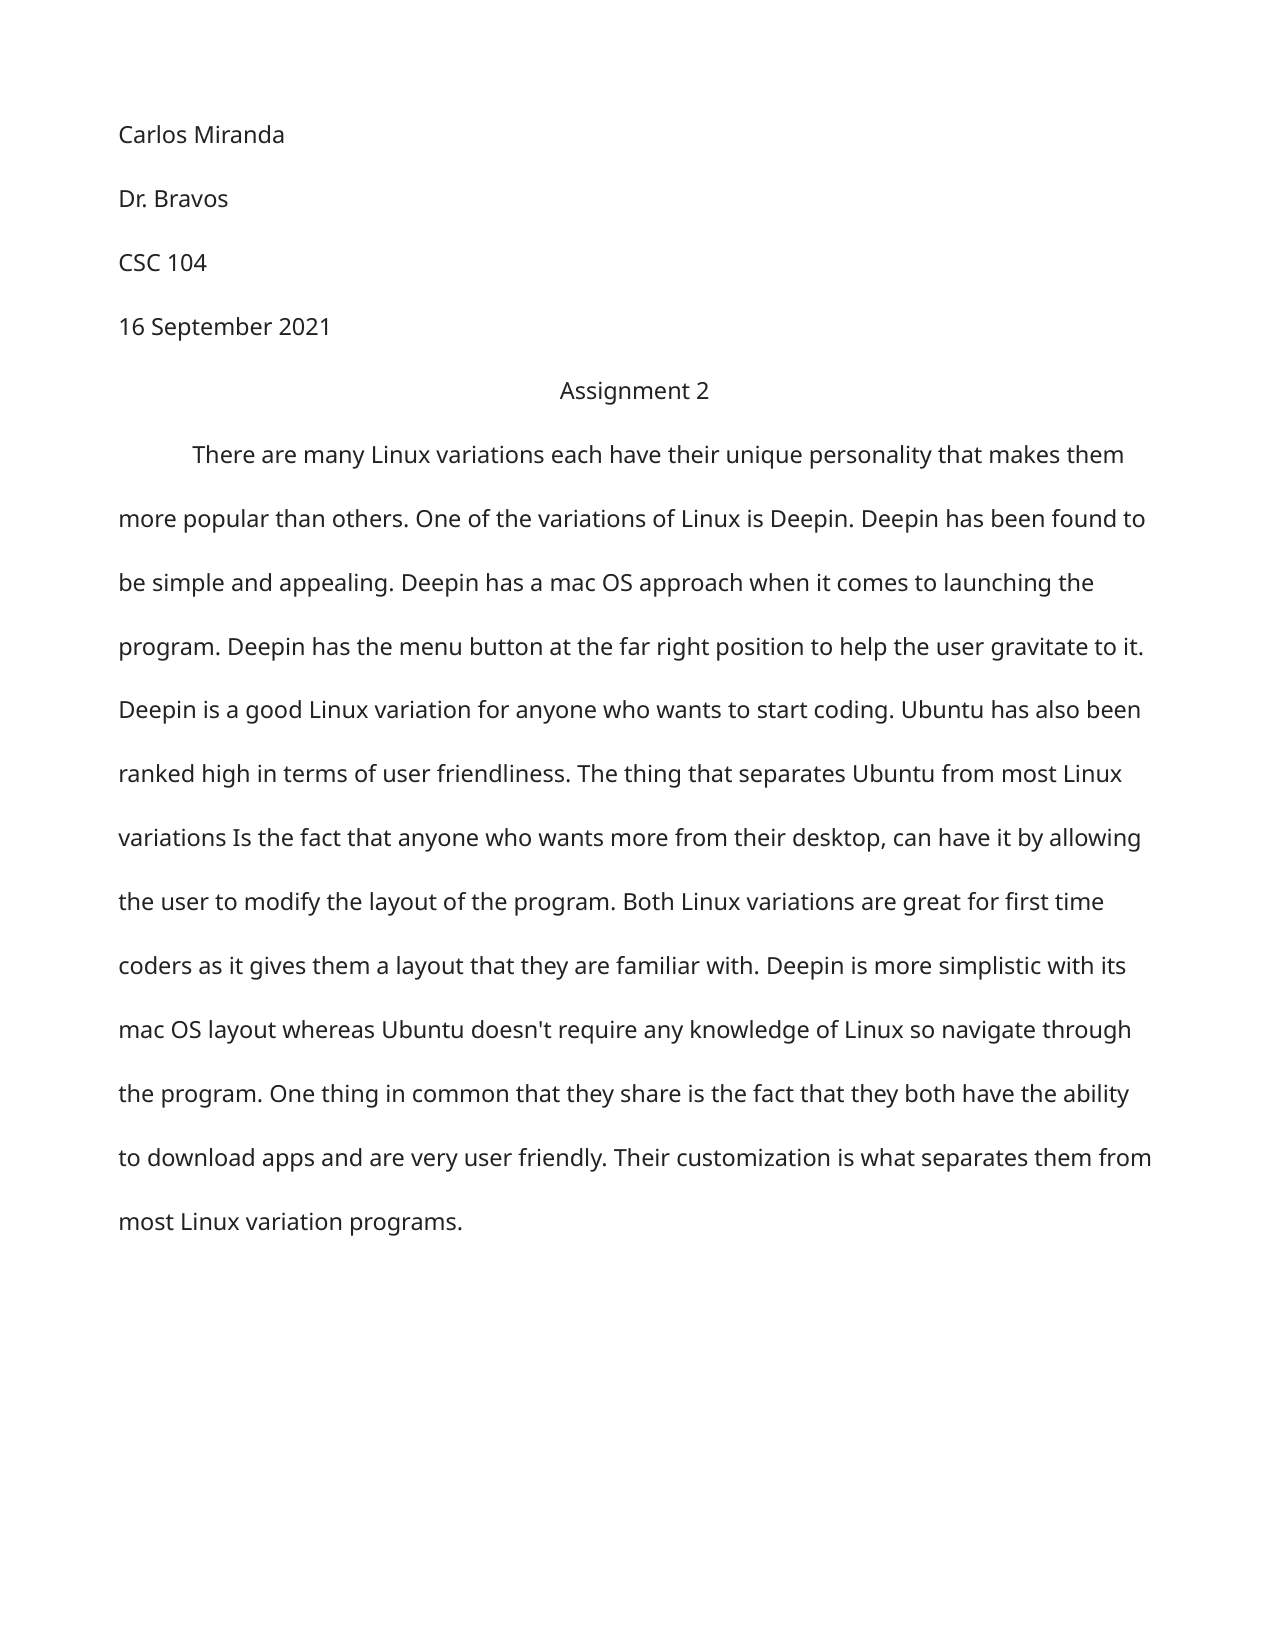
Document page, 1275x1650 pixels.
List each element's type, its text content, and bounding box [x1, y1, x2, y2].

text 16 September 2021 [118, 310, 1157, 342]
text Assignment 2 [118, 374, 1157, 406]
text CSC 104 [118, 246, 1157, 278]
text There are many Linux variations each have their unique personality that makes them more popular than others. One of the variations of Linux is Deepin. Deepin has been found to be simple and appealing. Deepin has a mac OS approach when it comes to launching the program. Deepin has the menu button at the far right position to help the user gravitate to it. Deepin is a good Linux variation for anyone who wants to start coding. Ubuntu has also been ranked high in terms of user friendliness. The thing that separates Ubuntu from most Linux variations Is the fact that anyone who wants more from their desktop, can have it by allowing the user to modify the layout of the program. Both Linux variations are great for first time coders as it gives them a layout that they are familiar with. Deepin is more simplistic with its mac OS layout whereas Ubuntu doesn't require any knowledge of Linux so navigate through the program. One thing in common that they share is the fact that they both have the ability to download apps and are very user friendly. Their customization is what separates them from most Linux variation programs. [118, 438, 1157, 1237]
text Dr. Bravos [118, 182, 1157, 214]
text Carlos Miranda [118, 118, 1157, 150]
